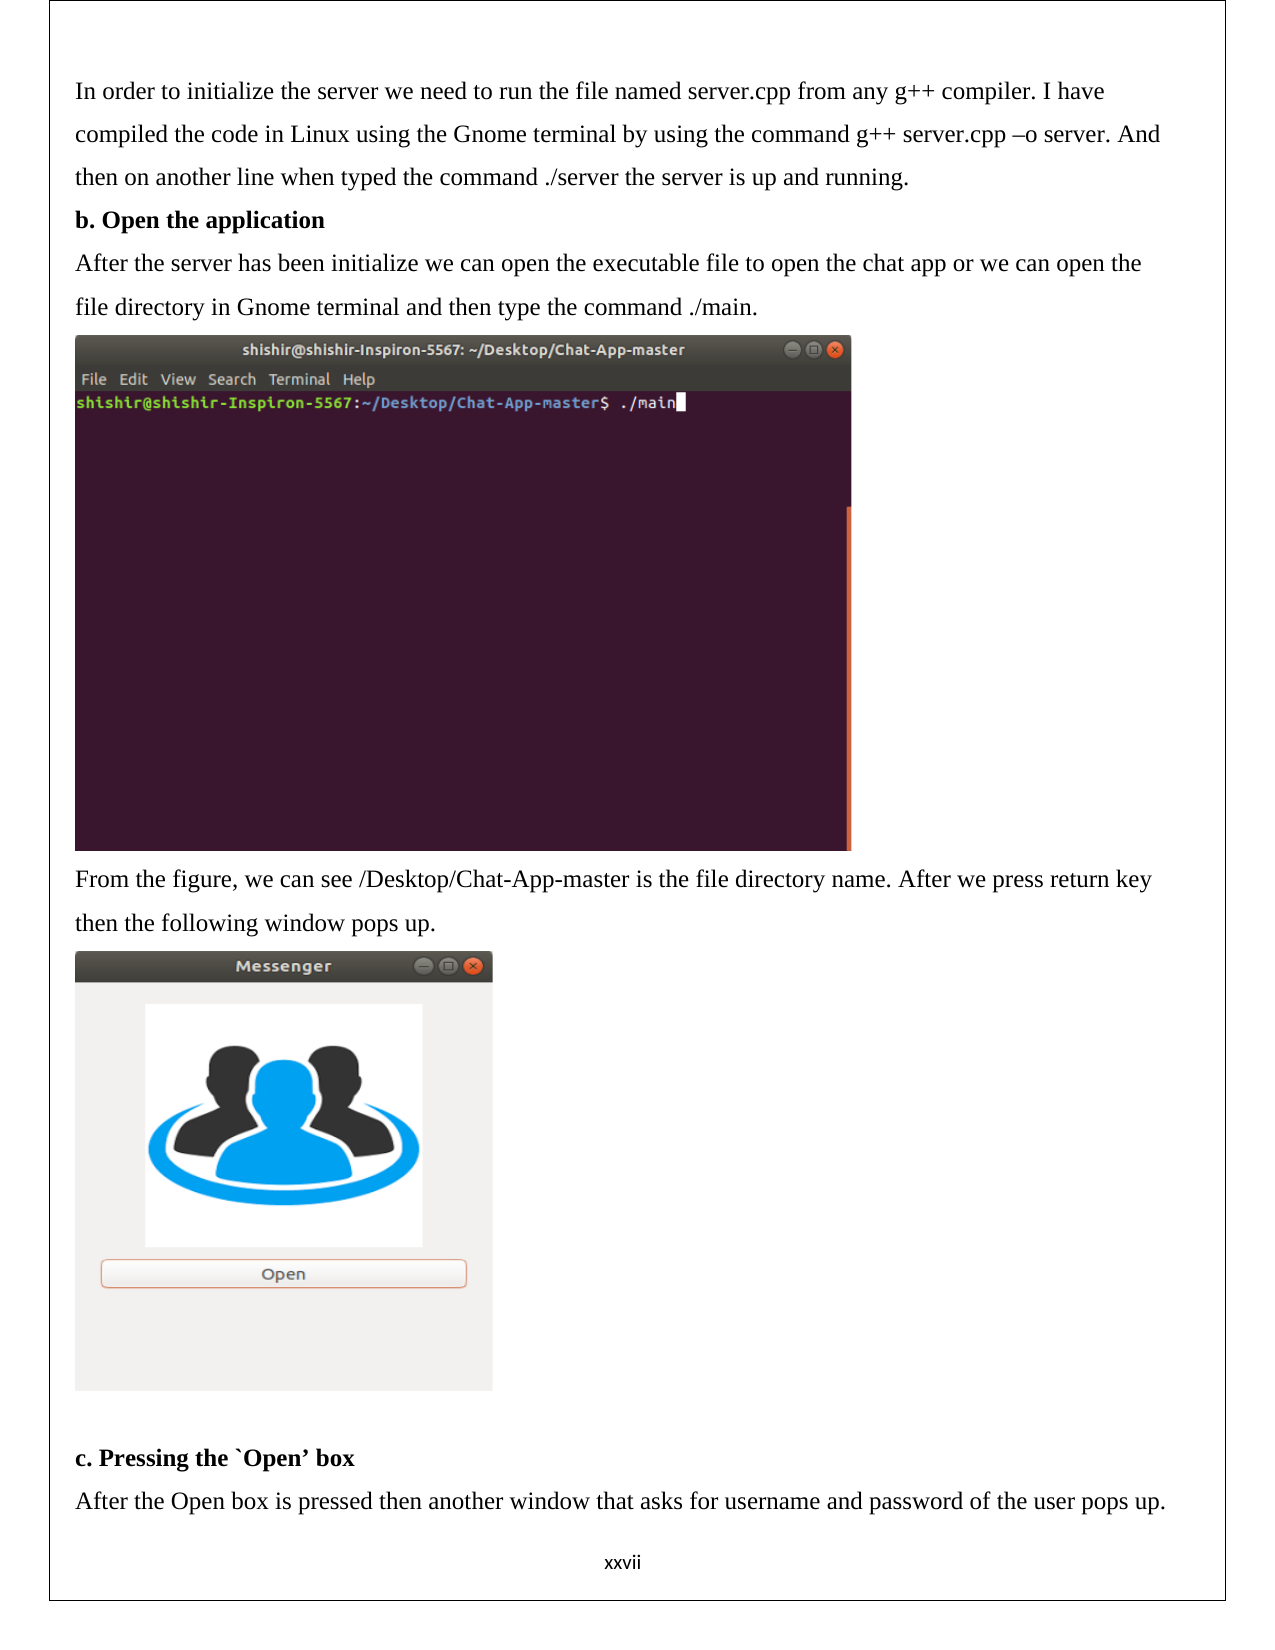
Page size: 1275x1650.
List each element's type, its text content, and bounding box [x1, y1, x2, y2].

text b. Open the application [75, 205, 1170, 234]
picture [75, 335, 852, 851]
picture [75, 951, 493, 1391]
text In order to initialize the server we need to run the file named server.cpp from any g++ compiler. I have compiled the code in Linux using the Gnome terminal by using the command g++ server.cpp –o server. And then on another line when typed the command ./server the server is up and running. [75, 76, 1170, 191]
text From the figure, we can see /Desktop/Chat-App-master is the file directory name. After we press return key then the following window pops up. [75, 864, 1170, 936]
text After the server has been initialize we can open the executable file to open the chat app or we can open the file directory in Gnome terminal and then type the command ./main. [75, 248, 1170, 320]
text c. Pressing the `Open’ box [75, 1443, 1170, 1472]
text After the Open box is pressed then another window that asks for username and password of the user pops up. [75, 1486, 1170, 1515]
